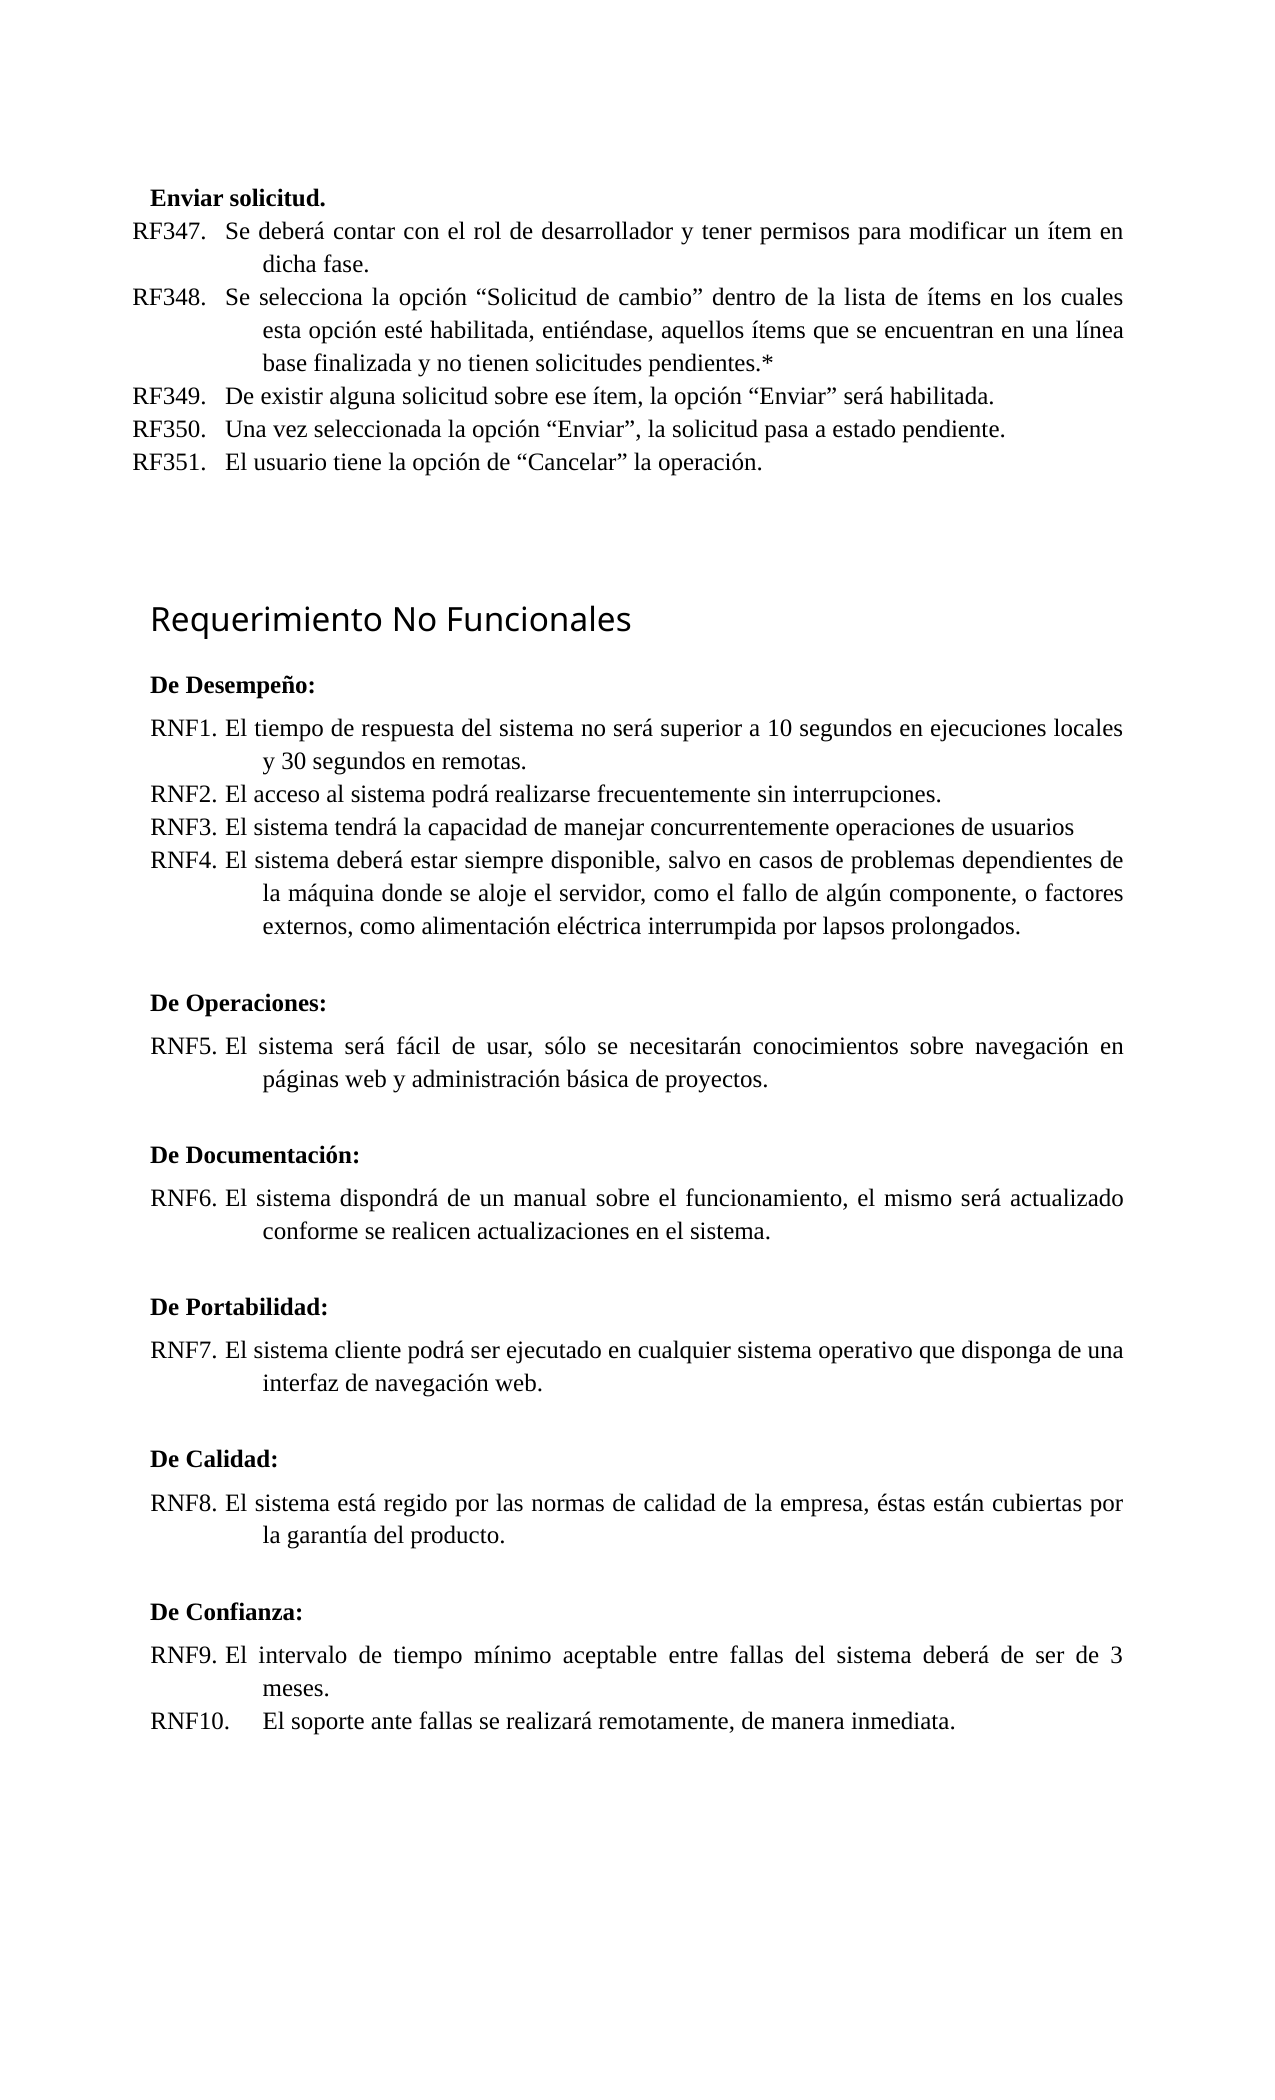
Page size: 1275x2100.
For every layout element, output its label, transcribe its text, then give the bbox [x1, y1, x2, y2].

text De Desempeño: [150, 670, 1125, 699]
list El sistema está regido por las normas de calidad de la empresa, éstas están cubiertas por la garantía del producto. [150, 1488, 1125, 1549]
list El sistema cliente podrá ser ejecutado en cualquier sistema operativo que disponga de una interfaz de navegación web. [150, 1335, 1125, 1397]
text De Portabilidad: [150, 1292, 1125, 1321]
list El usuario tiene la opción de “Cancelar” la operación. [206, 447, 1125, 476]
list Se selecciona la opción “Solicitud de cambio” dentro de la lista de ítems en los cuales esta opción esté habilitada, entiéndase, aquellos ítems que se encuentran en una línea base finalizada y no tienen solicitudes pendientes.* [206, 282, 1125, 377]
list De existir alguna solicitud sobre ese ítem, la opción “Enviar” será habilitada. [206, 381, 1125, 410]
text De Confianza: [150, 1597, 1125, 1626]
list El tiempo de respuesta del sistema no será superior a 10 segundos en ejecuciones locales y 30 segundos en remotas. [150, 713, 1125, 775]
list El sistema dispondrá de un manual sobre el funcionamiento, el mismo será actualizado conforme se realicen actualizaciones en el sistema. [150, 1183, 1125, 1245]
list El sistema deberá estar siempre disponible, salvo en casos de problemas dependientes de la máquina donde se aloje el servidor, como el fallo de algún componente, o factores externos, como alimentación eléctrica interrumpida por lapsos prolongados. [150, 845, 1125, 940]
list El sistema será fácil de usar, sólo se necesitarán conocimientos sobre navegación en páginas web y administración básica de proyectos. [150, 1031, 1125, 1092]
text Enviar solicitud. [150, 183, 1125, 212]
text De Calidad: [150, 1444, 1125, 1473]
list El sistema tendrá la capacidad de manejar concurrentemente operaciones de usuarios [150, 812, 1125, 841]
list El intervalo de tiempo mínimo aceptable entre fallas del sistema deberá de ser de 3 meses. [150, 1640, 1125, 1702]
list Se deberá contar con el rol de desarrollador y tener permisos para modificar un ítem en dicha fase. [206, 216, 1125, 278]
subtitle Requerimiento No Funcionales [150, 596, 1125, 641]
list El acceso al sistema podrá realizarse frecuentemente sin interrupciones. [150, 779, 1125, 808]
list Una vez seleccionada la opción “Enviar”, la solicitud pasa a estado pendiente. [206, 414, 1125, 443]
list El soporte ante fallas se realizará remotamente, de manera inmediata. [150, 1706, 1125, 1735]
text De Operaciones: [150, 988, 1125, 1016]
text De Documentación: [150, 1140, 1125, 1169]
